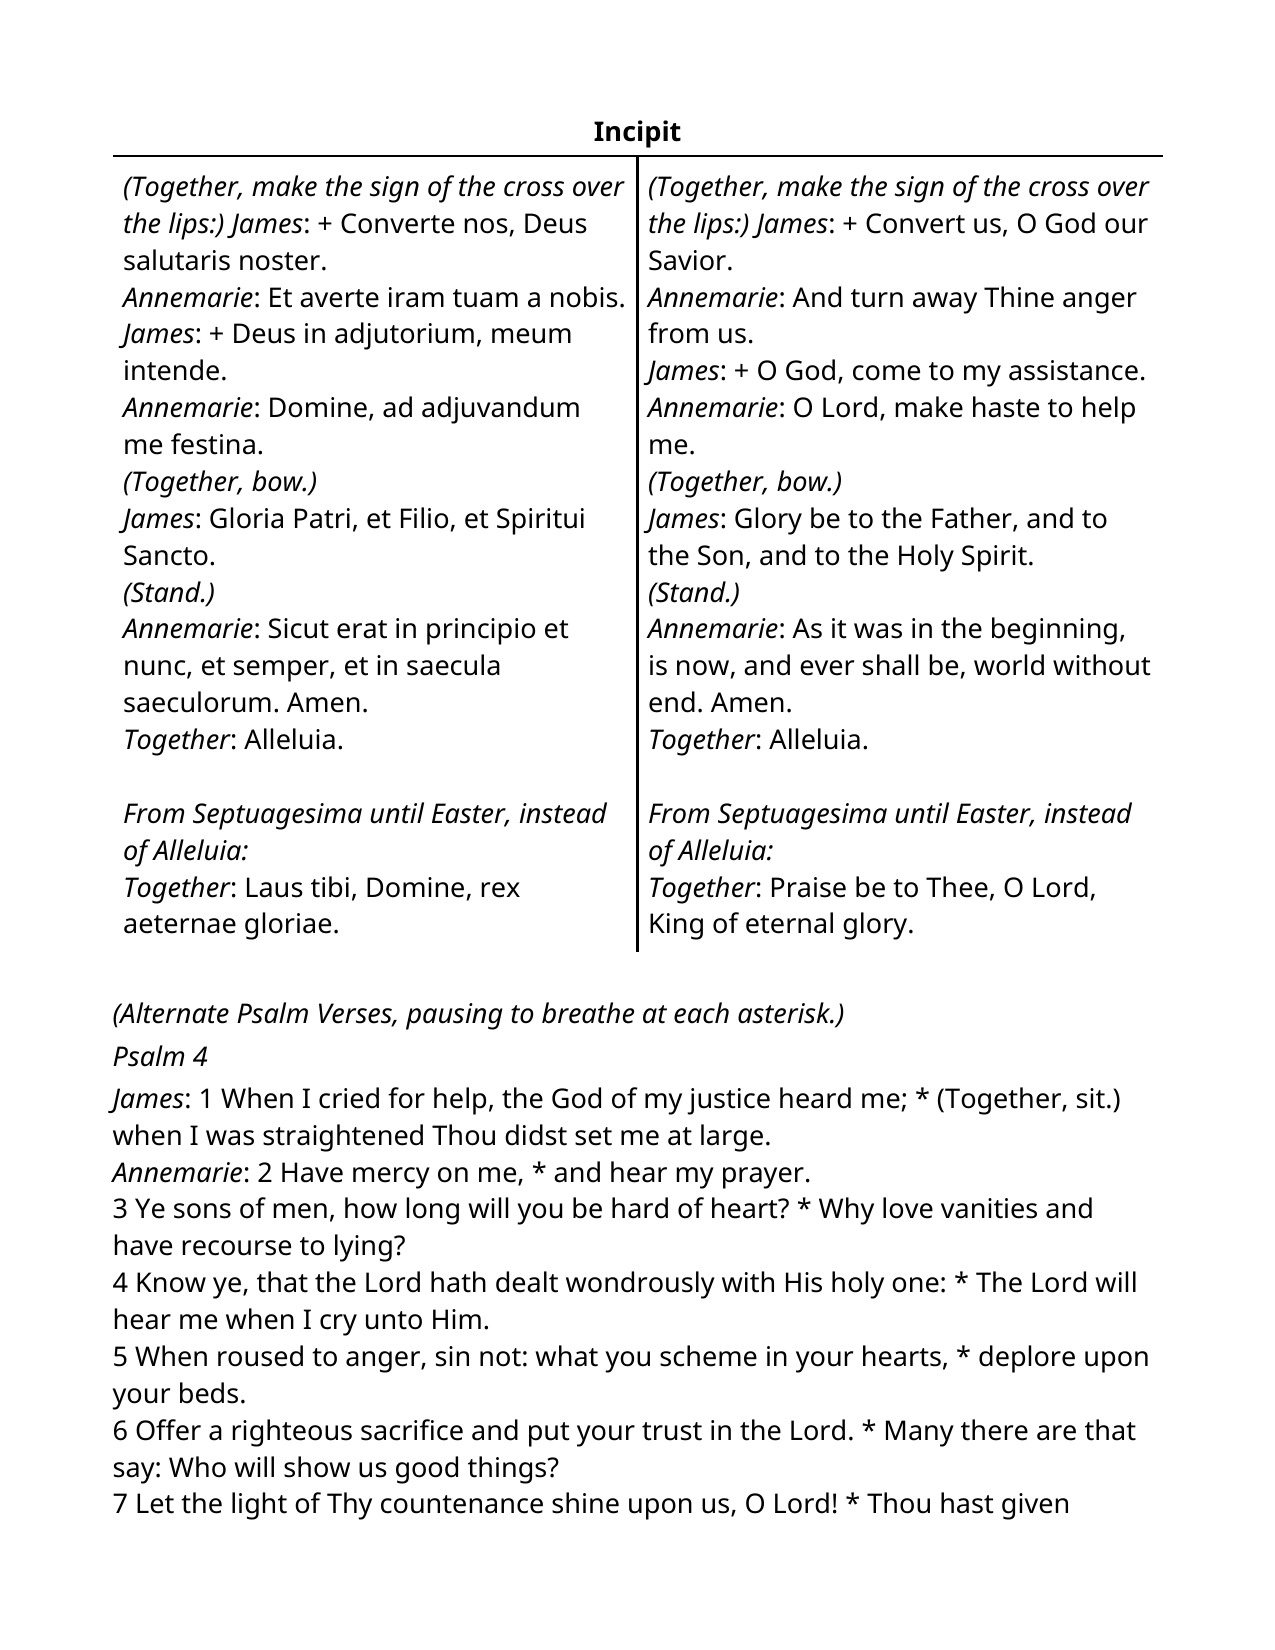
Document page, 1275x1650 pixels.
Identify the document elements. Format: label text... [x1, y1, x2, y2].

text 7 Let the light of Thy countenance shine upon us, O Lord! * Thou hast given [112, 1485, 1162, 1522]
text 4 Know ye, that the Lord hath dealt wondrously with His holy one: * The Lord will hear me when I cry unto Him. [112, 1264, 1162, 1337]
table_header (Together, make the sign of the cross over the lips:) James: + Convert us, O God our Savior. Annemarie: And turn away Thine anger from us. James: + O God, come to my assistance. Annemarie: O Lord, make haste to help me. (Together, bow.) James: Glory be to the Father, and to the Son, and to the Holy Spirit. (Stand.) Annemarie: As it was in the beginning, is now, and ever shall be, world without end. Amen. Together: Alleluia. From Septuagesima until Easter, instead of Alleluia: Together: Praise be to Thee, O Lord, King of eternal glory. [639, 157, 1162, 952]
text Incipit [112, 112, 1162, 149]
table_header (Together, make the sign of the cross over the lips:) James: + Converte nos, Deus salutaris noster. Annemarie: Et averte iram tuam a nobis. James: + Deus in adjutorium, meum intende. Annemarie: Domine, ad adjuvandum me festina. (Together, bow.) James: Gloria Patri, et Filio, et Spiritui Sancto. (Stand.) Annemarie: Sicut erat in principio et nunc, et semper, et in saecula saeculorum. Amen. Together: Alleluia. From Septuagesima until Easter, instead of Alleluia: Together: Laus tibi, Domine, rex aeternae gloriae. [113, 157, 636, 952]
text 5 When roused to anger, sin not: what you scheme in your hearts, * deplore upon your beds. [112, 1337, 1162, 1411]
text 3 Ye sons of men, how long will you be hard of heart? * Why love vanities and have recourse to lying? [112, 1190, 1162, 1264]
text Psalm 4 [112, 1037, 1162, 1074]
text (Alternate Psalm Verses, pausing to breathe at each asterisk.) [112, 994, 1162, 1031]
text James: 1 When I cried for help, the God of my justice heard me; * (Together, sit.) when I was straightened Thou didst set me at large. [112, 1079, 1162, 1153]
text 6 Offer a righteous sacrifice and put your trust in the Lord. * Many there are that say: Who will show us good things? [112, 1411, 1162, 1485]
text Annemarie: 2 Have mercy on me, * and hear my prayer. [112, 1153, 1162, 1190]
